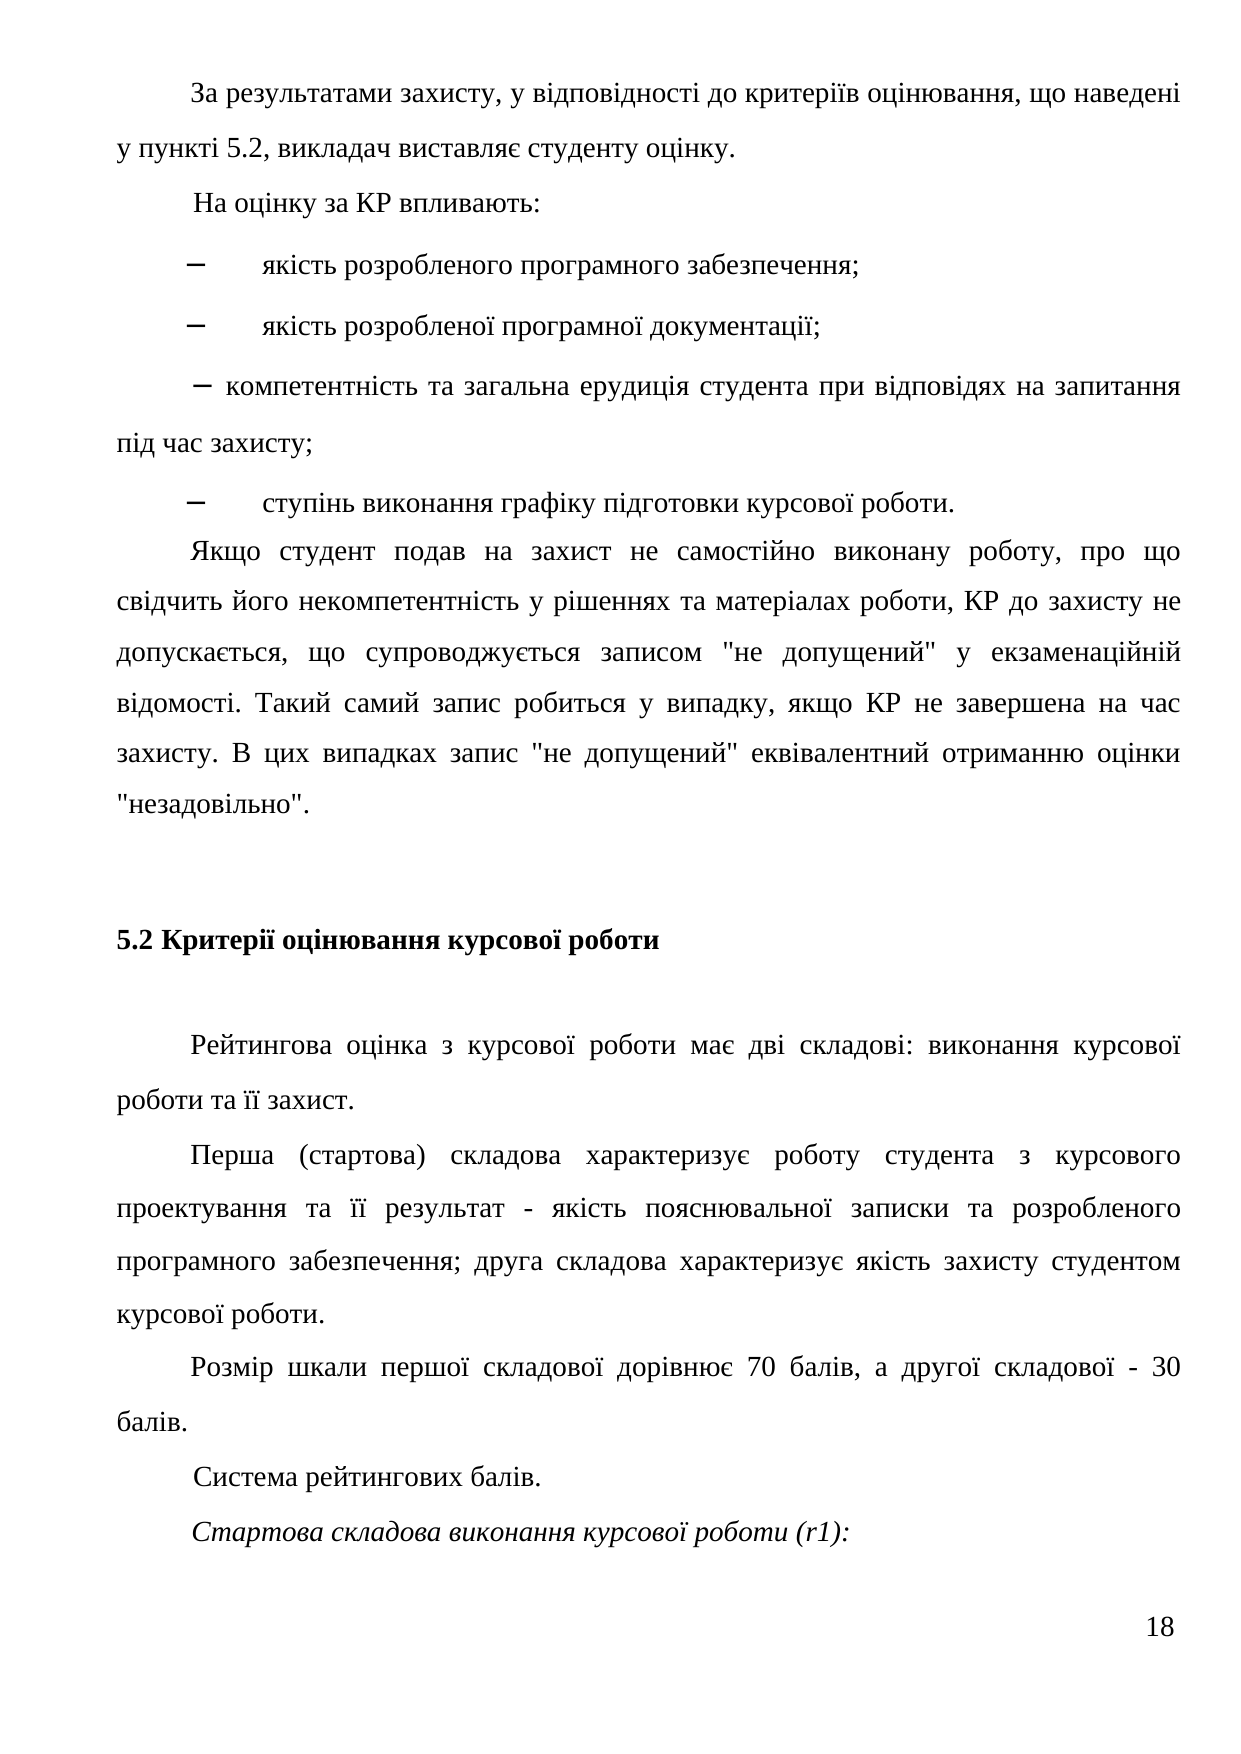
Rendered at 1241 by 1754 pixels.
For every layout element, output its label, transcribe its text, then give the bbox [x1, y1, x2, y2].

text На оцінку за КР впливають: [193, 185, 1182, 219]
text Система рейтингових балів. [193, 1459, 1182, 1492]
text − компетентність та загальна ерудиція студента при відповідях на запитання під час захисту; [116, 364, 1182, 459]
text Стартова складова виконання курсової роботи (r1): [191, 1514, 1188, 1548]
text − якість розробленої програмної документації; [103, 304, 1188, 343]
text Розмір шкали першої складової дорівнює 70 балів, а другої складової - 30 балів. [116, 1349, 1182, 1437]
text Перша (стартова) складова характеризує роботу студента з курсового проектування та її результат - якість пояснювальної записки та розробленого програмного забезпечення; друга складова характеризує якість захисту студентом курсової роботи. [116, 1137, 1182, 1330]
text − якість розробленого програмного забезпечення; [103, 243, 1188, 283]
text Рейтингова оцінка з курсової роботи має дві складові: виконання курсової роботи та її захист. [116, 1027, 1182, 1116]
text За результатами захисту, у відповідності до критеріїв оцінювання, що наведені у пункті 5.2, викладач виставляє студенту оцінку. [116, 75, 1182, 163]
subtitle Критерії оцінювання курсової роботи [116, 922, 1188, 956]
text − ступінь виконання графіку підготовки курсової роботи. [103, 481, 1188, 521]
text Якщо студент подав на захист не самостійно виконану роботу, про що свідчить його некомпетентність у рішеннях та матеріалах роботи, КР до захисту не допускається, що супроводжується записом "не допущений" у екзаменаційній відомості. Такий самий запис робиться у випадку, якщо КР не завершена на час захисту. В цих випадках запис "не допущений" еквівалентний отриманню оцінки "незадовільно". [116, 533, 1182, 819]
